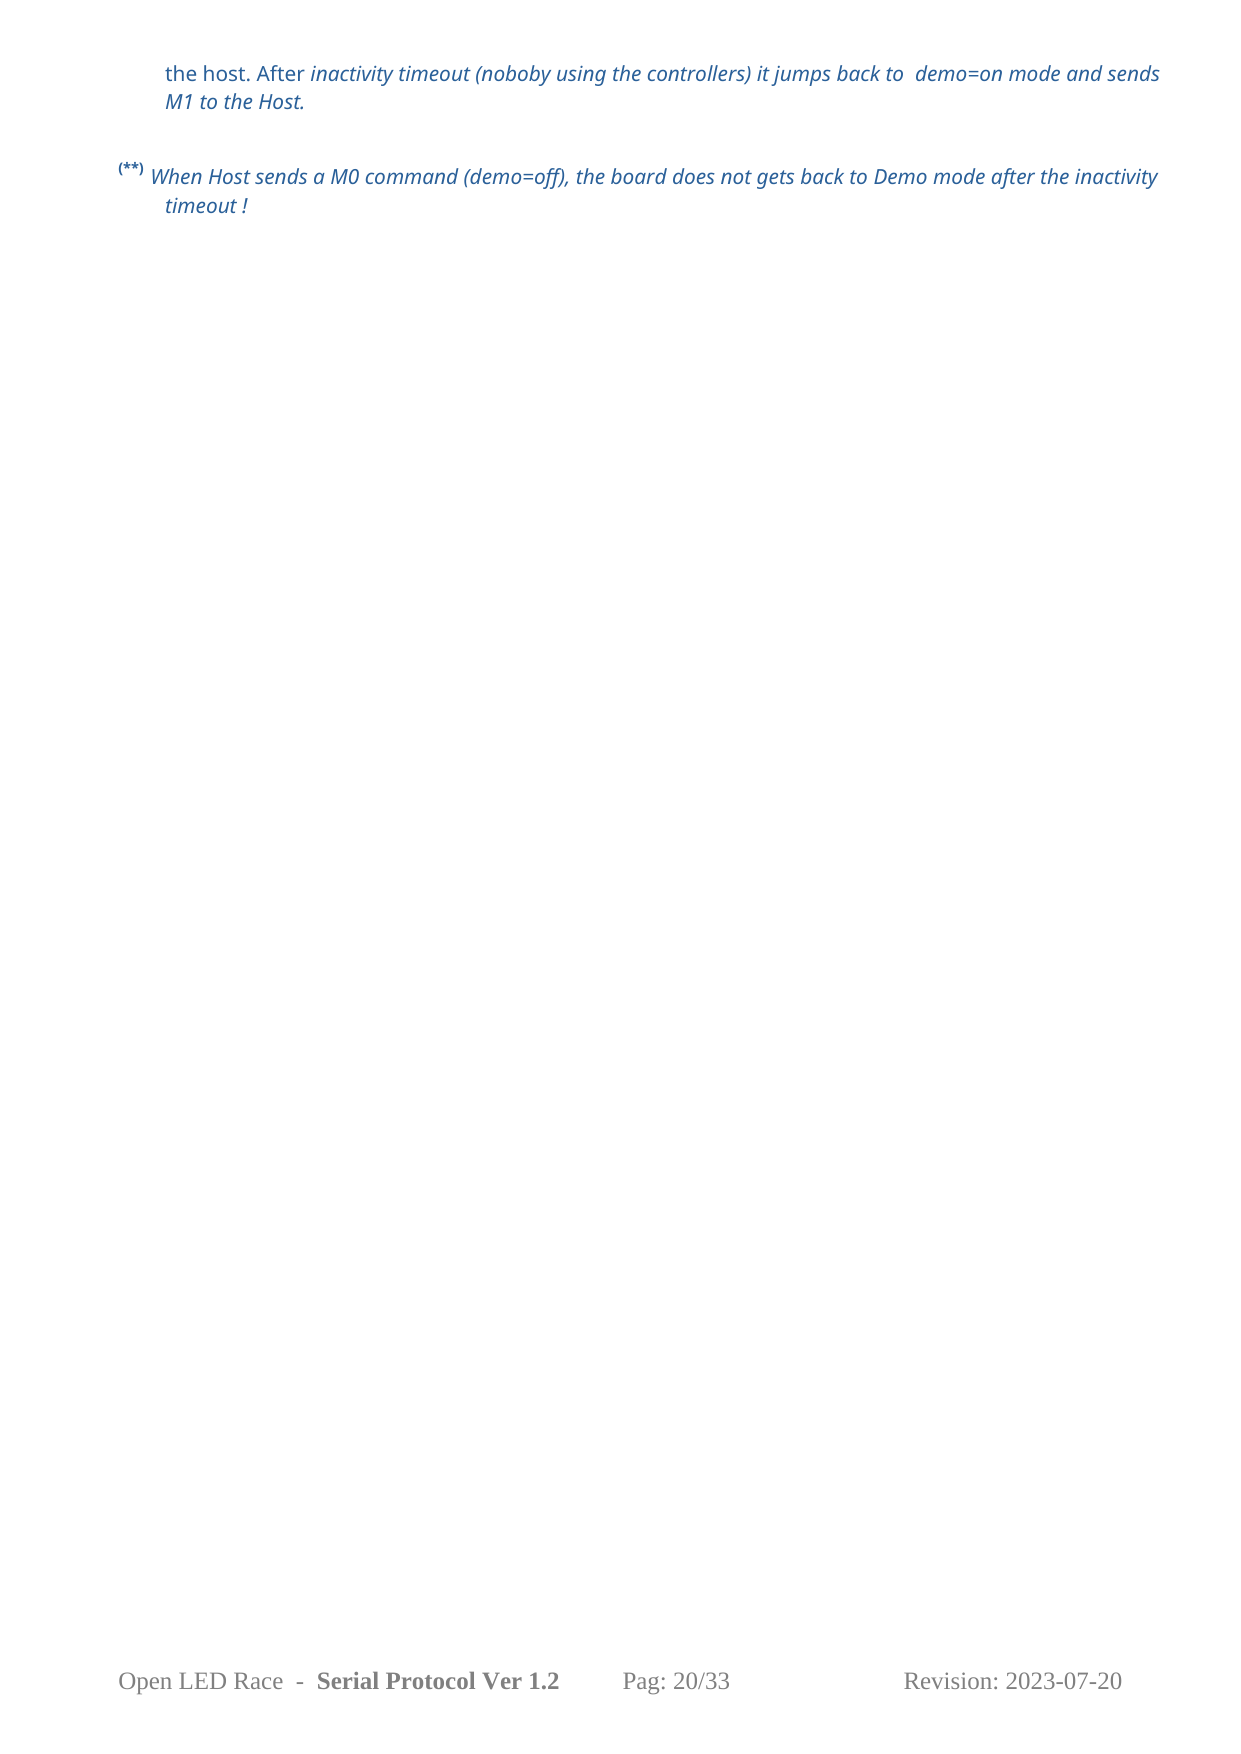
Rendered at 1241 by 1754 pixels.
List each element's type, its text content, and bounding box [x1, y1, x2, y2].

text (**) When Host sends a M0 command (demo=off), the board does not gets back to Demo mode after the inactivity timeout ! [118, 157, 1181, 220]
text the host. After inactivity timeout (noboby using the controllers) it jumps back to demo=on mode and sends M1 to the Host. [118, 59, 1181, 116]
